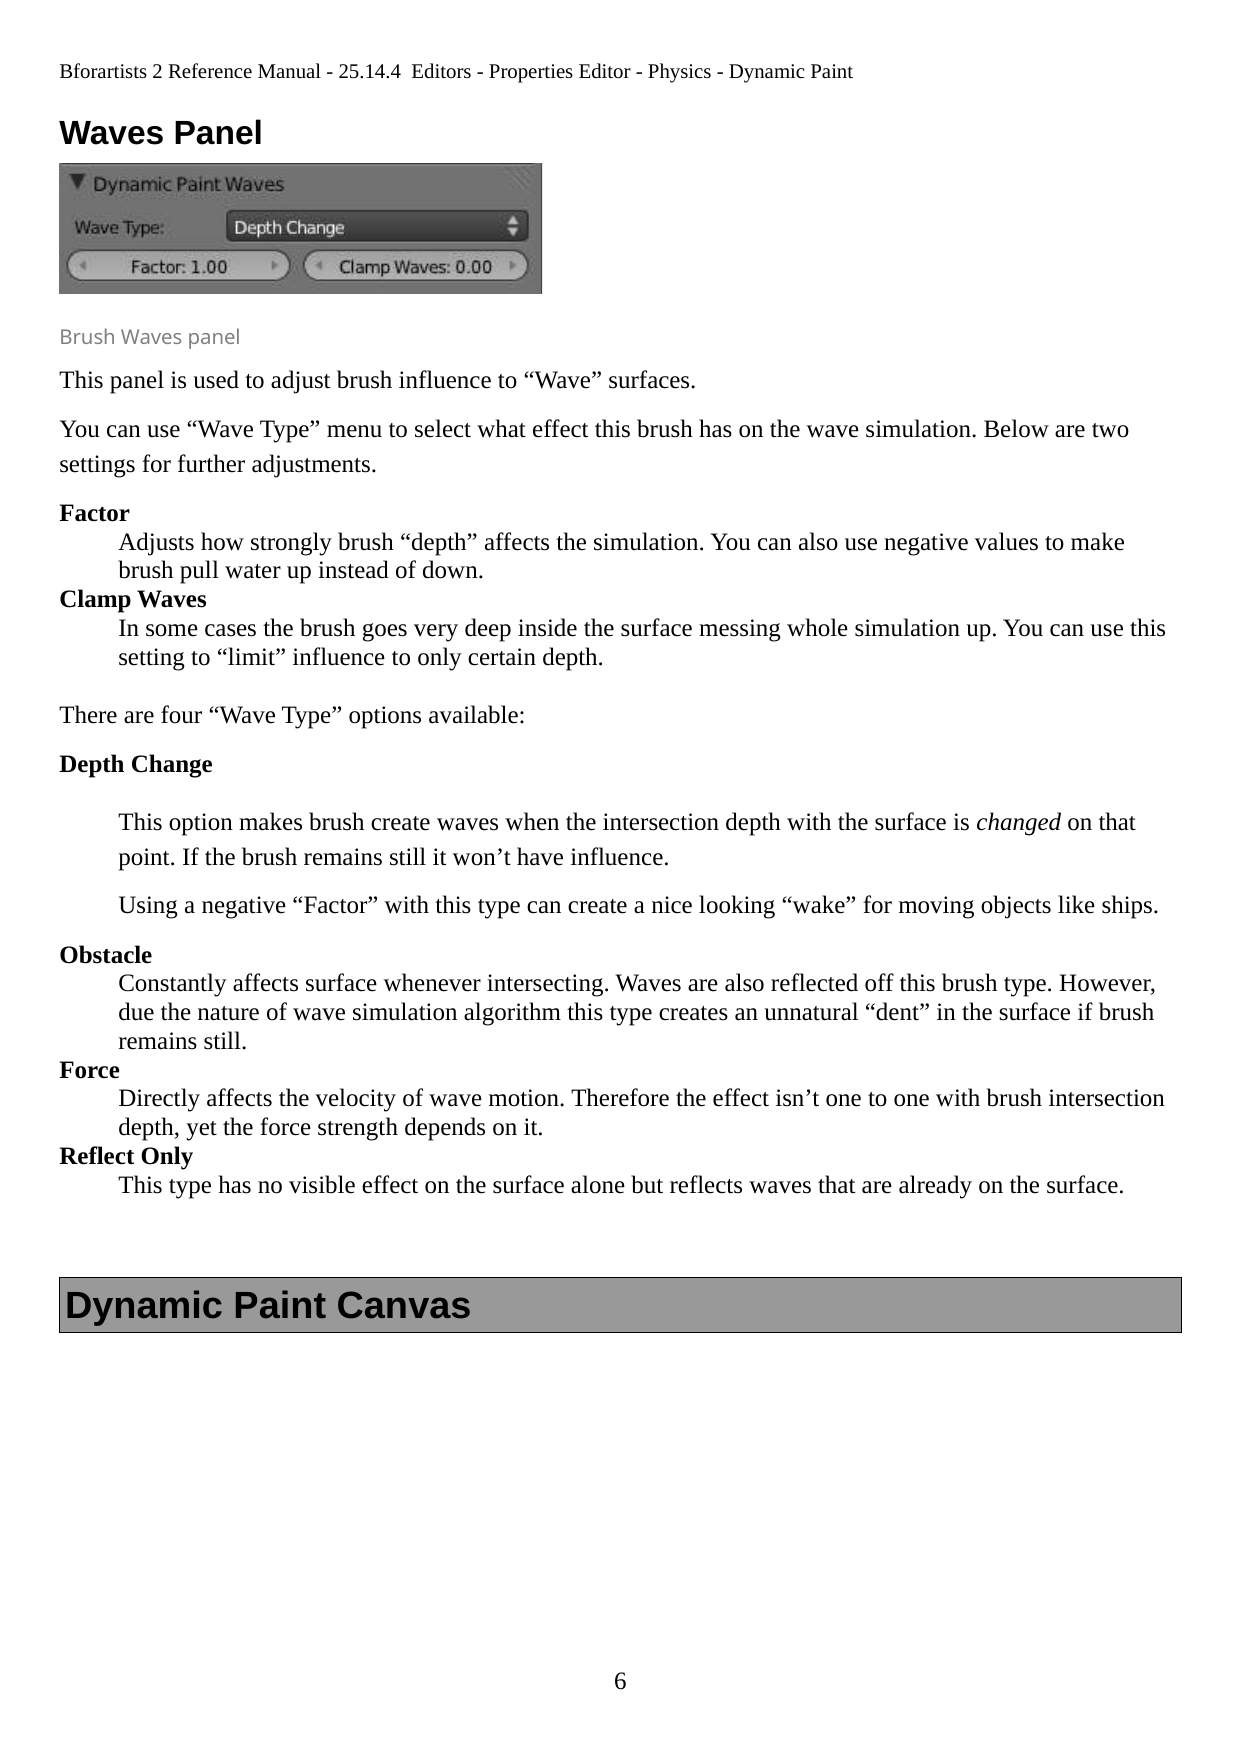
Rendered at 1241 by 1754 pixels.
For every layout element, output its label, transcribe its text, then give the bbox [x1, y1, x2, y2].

text This option makes brush create waves when the intersection depth with the surface is changed on that point. If the brush remains still it won’t have influence. [118, 807, 1181, 870]
text Brush Waves panel [59, 319, 1181, 351]
text You can use “Wave Type” menu to select what effect this brush has on the wave simulation. Below are two settings for further adjustments. [59, 414, 1181, 477]
subtitle Clamp Waves [59, 584, 1181, 613]
table_header Dynamic Paint Canvas [60, 1278, 1181, 1332]
text This panel is used to adjust brush influence to “Wave” surfaces. [59, 365, 1181, 394]
subtitle Factor [59, 498, 1181, 527]
subtitle Depth Change [59, 749, 1181, 778]
picture [59, 163, 543, 294]
subtitle Obstacle [59, 940, 1181, 968]
subtitle Force [59, 1055, 1181, 1083]
list Adjusts how strongly brush “depth” affects the simulation. You can also use negative values to make brush pull water up instead of down. [118, 527, 1181, 584]
subtitle Reflect Only [59, 1141, 1181, 1170]
list Directly affects the velocity of wave motion. Therefore the effect isn’t one to one with brush intersection depth, yet the force strength depends on it. [118, 1083, 1181, 1141]
text Using a negative “Factor” with this type can create a nice looking “wake” for moving objects like ships. [118, 891, 1181, 919]
list In some cases the brush goes very deep inside the surface messing whole simulation up. You can use this setting to “limit” influence to only certain depth. [118, 613, 1181, 670]
list Constantly affects surface whenever intersecting. Waves are also reflected off this brush type. However, due the nature of wave simulation algorithm this type creates an unnatural “dent” in the surface if brush remains still. [118, 968, 1181, 1055]
text There are four “Wave Type” options available: [59, 700, 1181, 728]
subtitle Waves Panel [59, 113, 1181, 151]
list This type has no visible effect on the surface alone but reflects waves that are already on the surface. [118, 1170, 1181, 1198]
